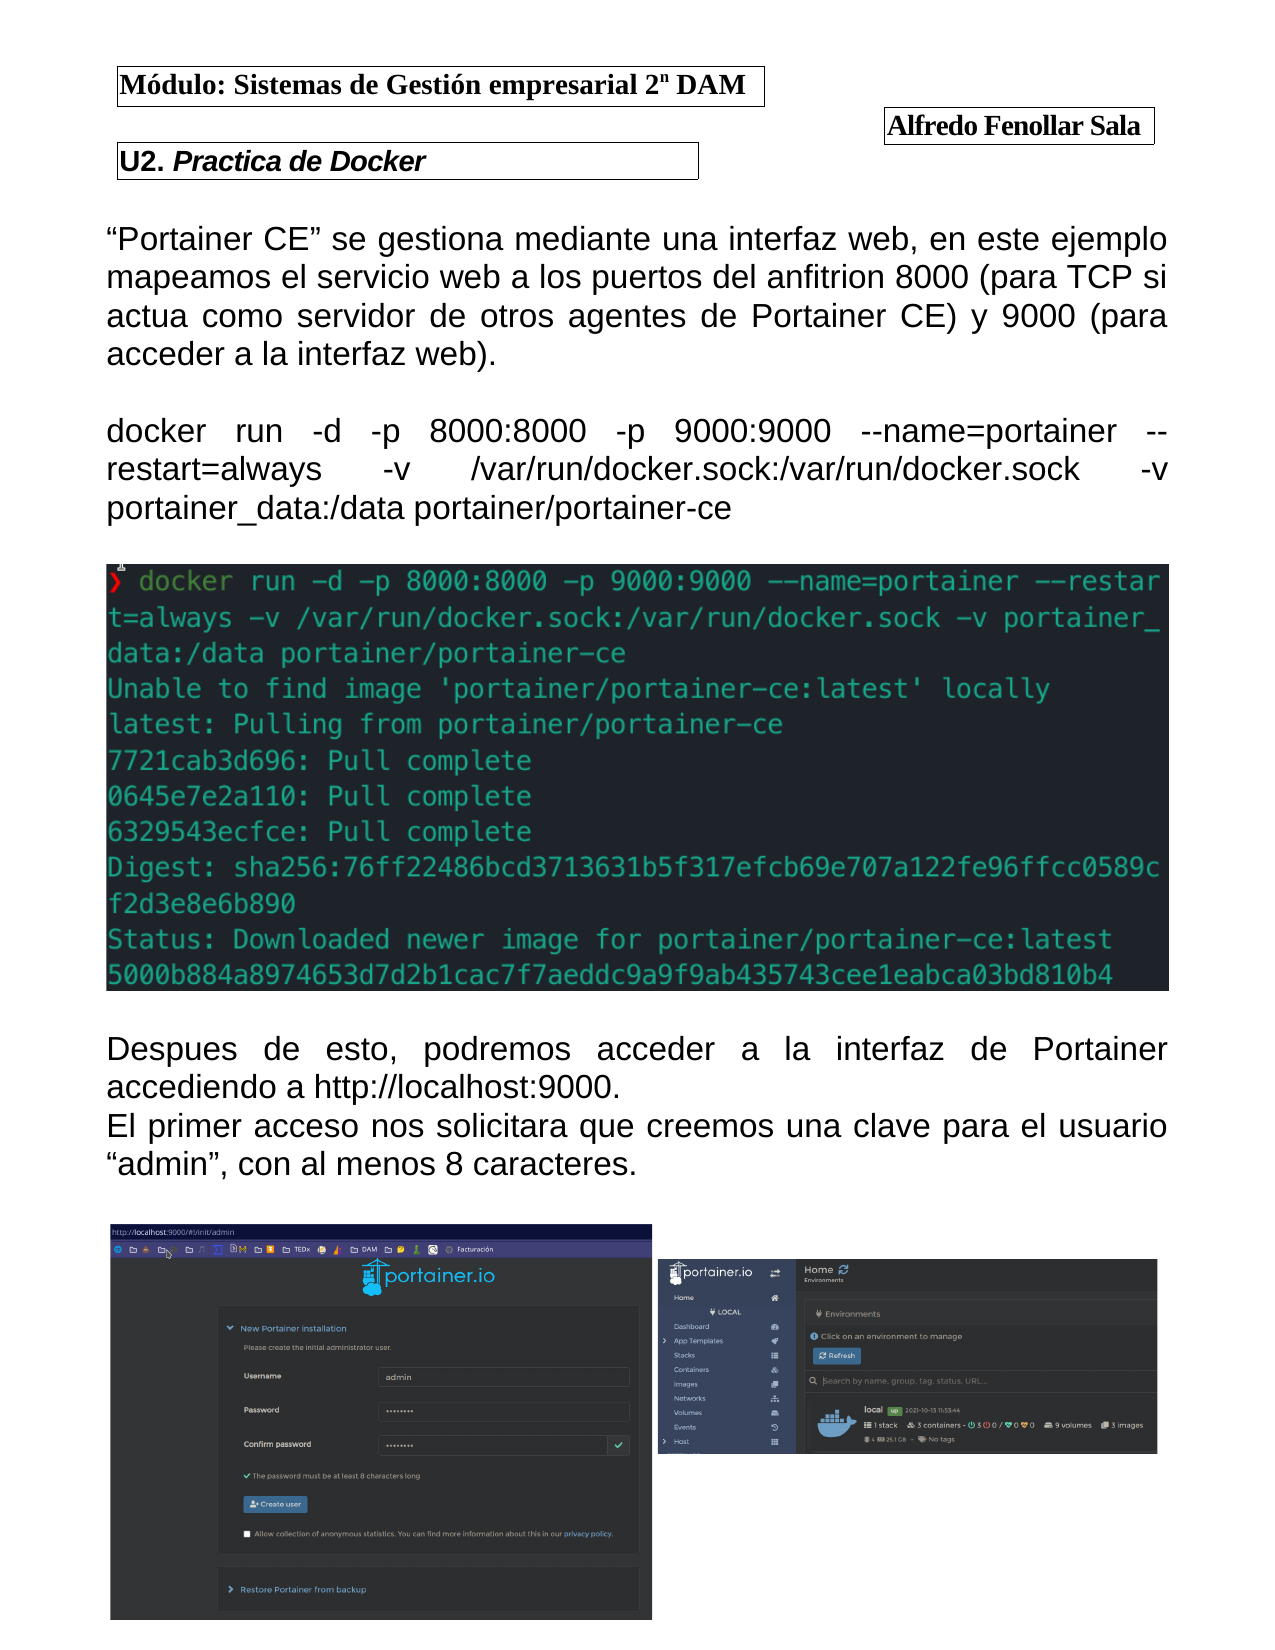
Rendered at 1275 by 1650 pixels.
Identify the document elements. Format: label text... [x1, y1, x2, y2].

picture [657, 1259, 1158, 1454]
text docker run -d -p 8000:8000 -p 9000:9000 --name=portainer --restart=always -v /var/run/docker.sock:/var/run/docker.sock -v portainer_data:/data portainer/portainer-ce [106, 411, 1169, 526]
text El primer acceso nos solicitara que creemos una clave para el usuario “admin”, con al menos 8 caracteres. [106, 1106, 1169, 1183]
text “Portainer CE” se gestiona mediante una interfaz web, en este ejemplo mapeamos el servicio web a los puertos del anfitrion 8000 (para TCP si actua como servidor de otros agentes de Portainer CE) y 9000 (para acceder a la interfaz web). [106, 219, 1169, 372]
text Despues de esto, podremos acceder a la interfaz de Portainer accediendo a http://localhost:9000. [106, 1029, 1169, 1106]
picture [110, 1224, 653, 1620]
picture [106, 564, 1169, 991]
